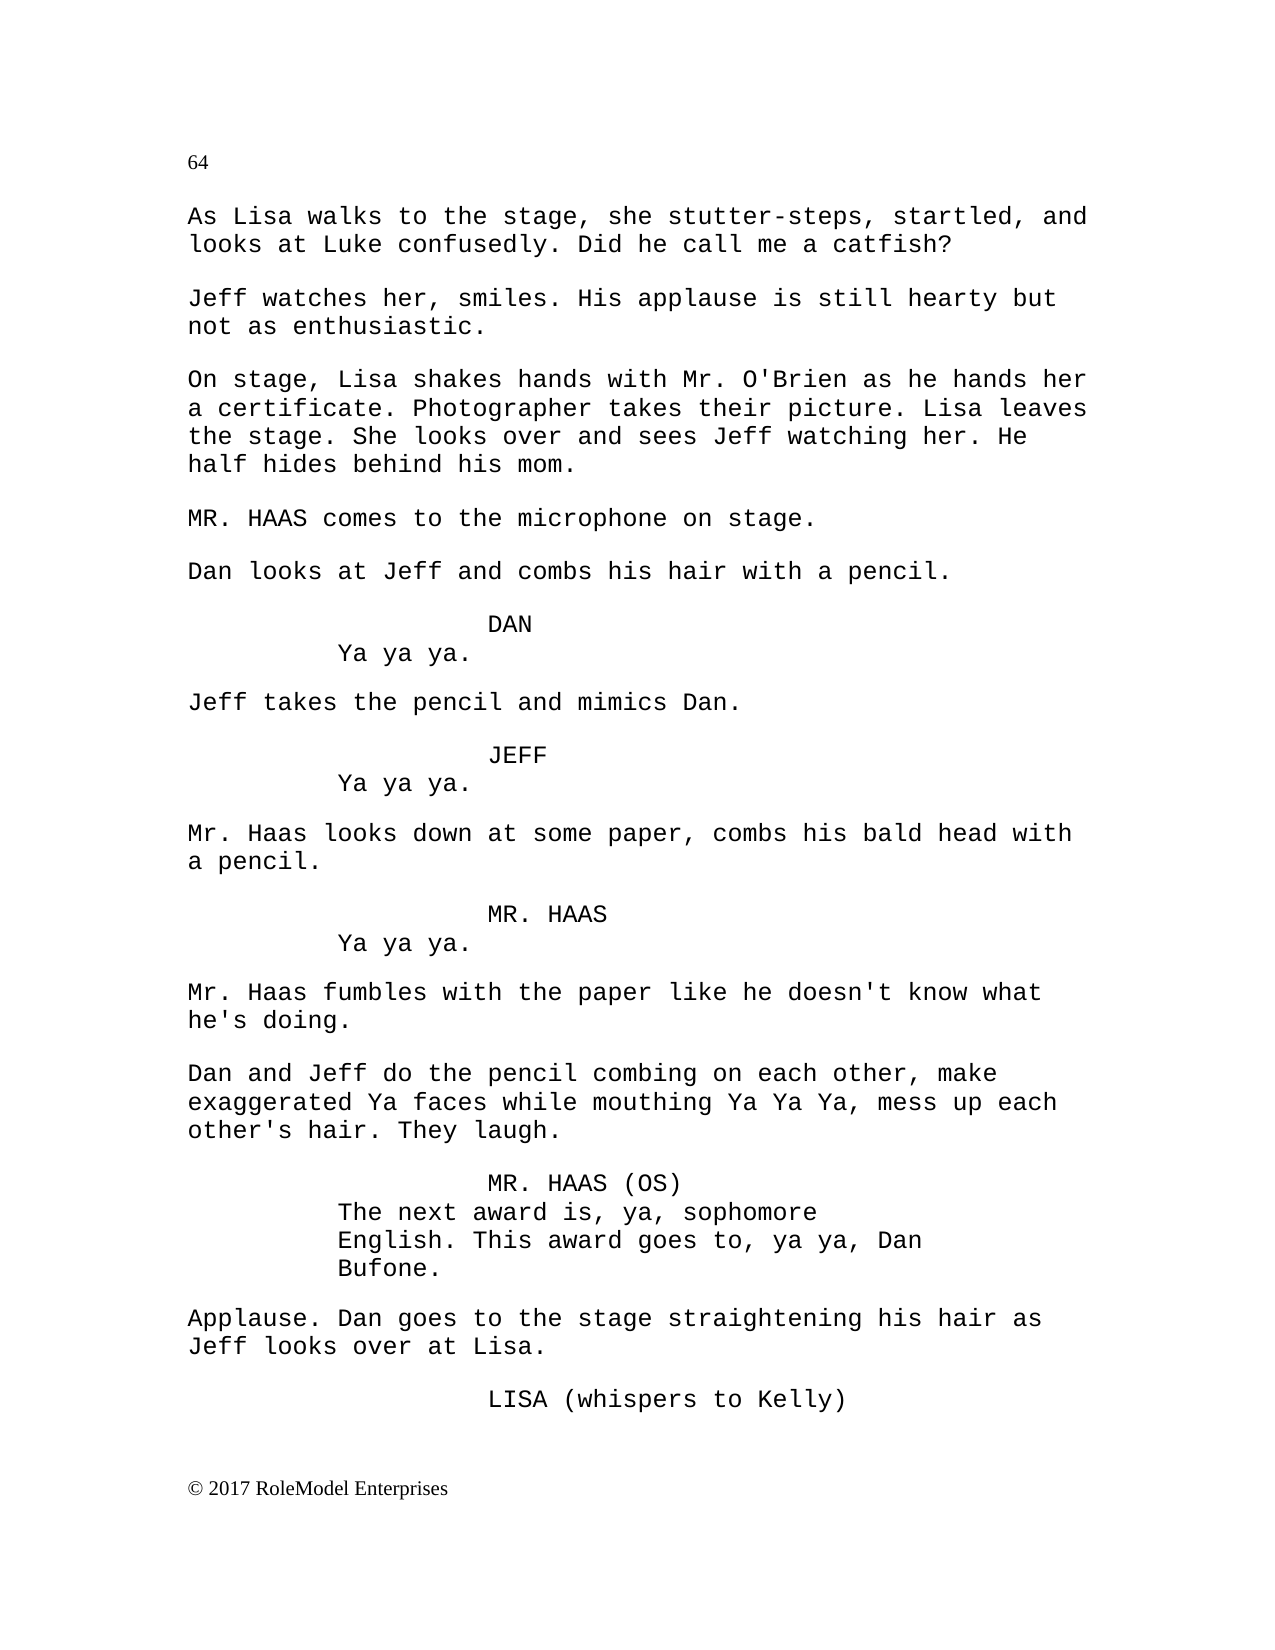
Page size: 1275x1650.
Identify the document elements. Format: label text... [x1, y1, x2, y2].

text Jeff watches her, smiles. His applause is still hearty but not as enthusiastic. [187, 285, 1087, 342]
text Applause. Dan goes to the stage straightening his hair as Jeff looks over at Lisa. [187, 1305, 1087, 1362]
text Mr. Haas fumbles with the paper like he doesn't know what he's doing. [187, 979, 1087, 1036]
text Ya ya ya. [337, 640, 937, 668]
text As Lisa walks to the stage, she stutter-steps, startled, and looks at Luke confusedly. Did he call me a catfish? [187, 203, 1087, 260]
text MR. HAAS comes to the microphone on stage. [187, 505, 1087, 533]
text MR. HAAS [187, 902, 1087, 930]
text LISA (whispers to Kelly) [187, 1387, 1087, 1415]
text Ya ya ya. [337, 771, 937, 799]
text MR. HAAS (OS) [187, 1171, 1087, 1199]
text DAN [187, 612, 1087, 640]
text On stage, Lisa shakes hands with Mr. O'Brien as he hands her a certificate. Photographer takes their picture. Lisa leaves the stage. She looks over and sees Jeff watching her. He half hides behind his mom. [187, 367, 1087, 480]
text Ya ya ya. [337, 930, 937, 958]
text Dan and Jeff do the pencil combing on each other, make exaggerated Ya faces while mouthing Ya Ya Ya, mess up each other's hair. They laugh. [187, 1061, 1087, 1146]
text Mr. Haas looks down at some paper, combs his bald head with a pencil. [187, 820, 1087, 877]
text JEFF [187, 743, 1087, 771]
text Jeff takes the pencil and mimics Dan. [187, 689, 1087, 718]
text Dan looks at Jeff and combs his hair with a pencil. [187, 558, 1087, 587]
text The next award is, ya, sophomore English. This award goes to, ya ya, Dan Bufone. [337, 1199, 937, 1284]
